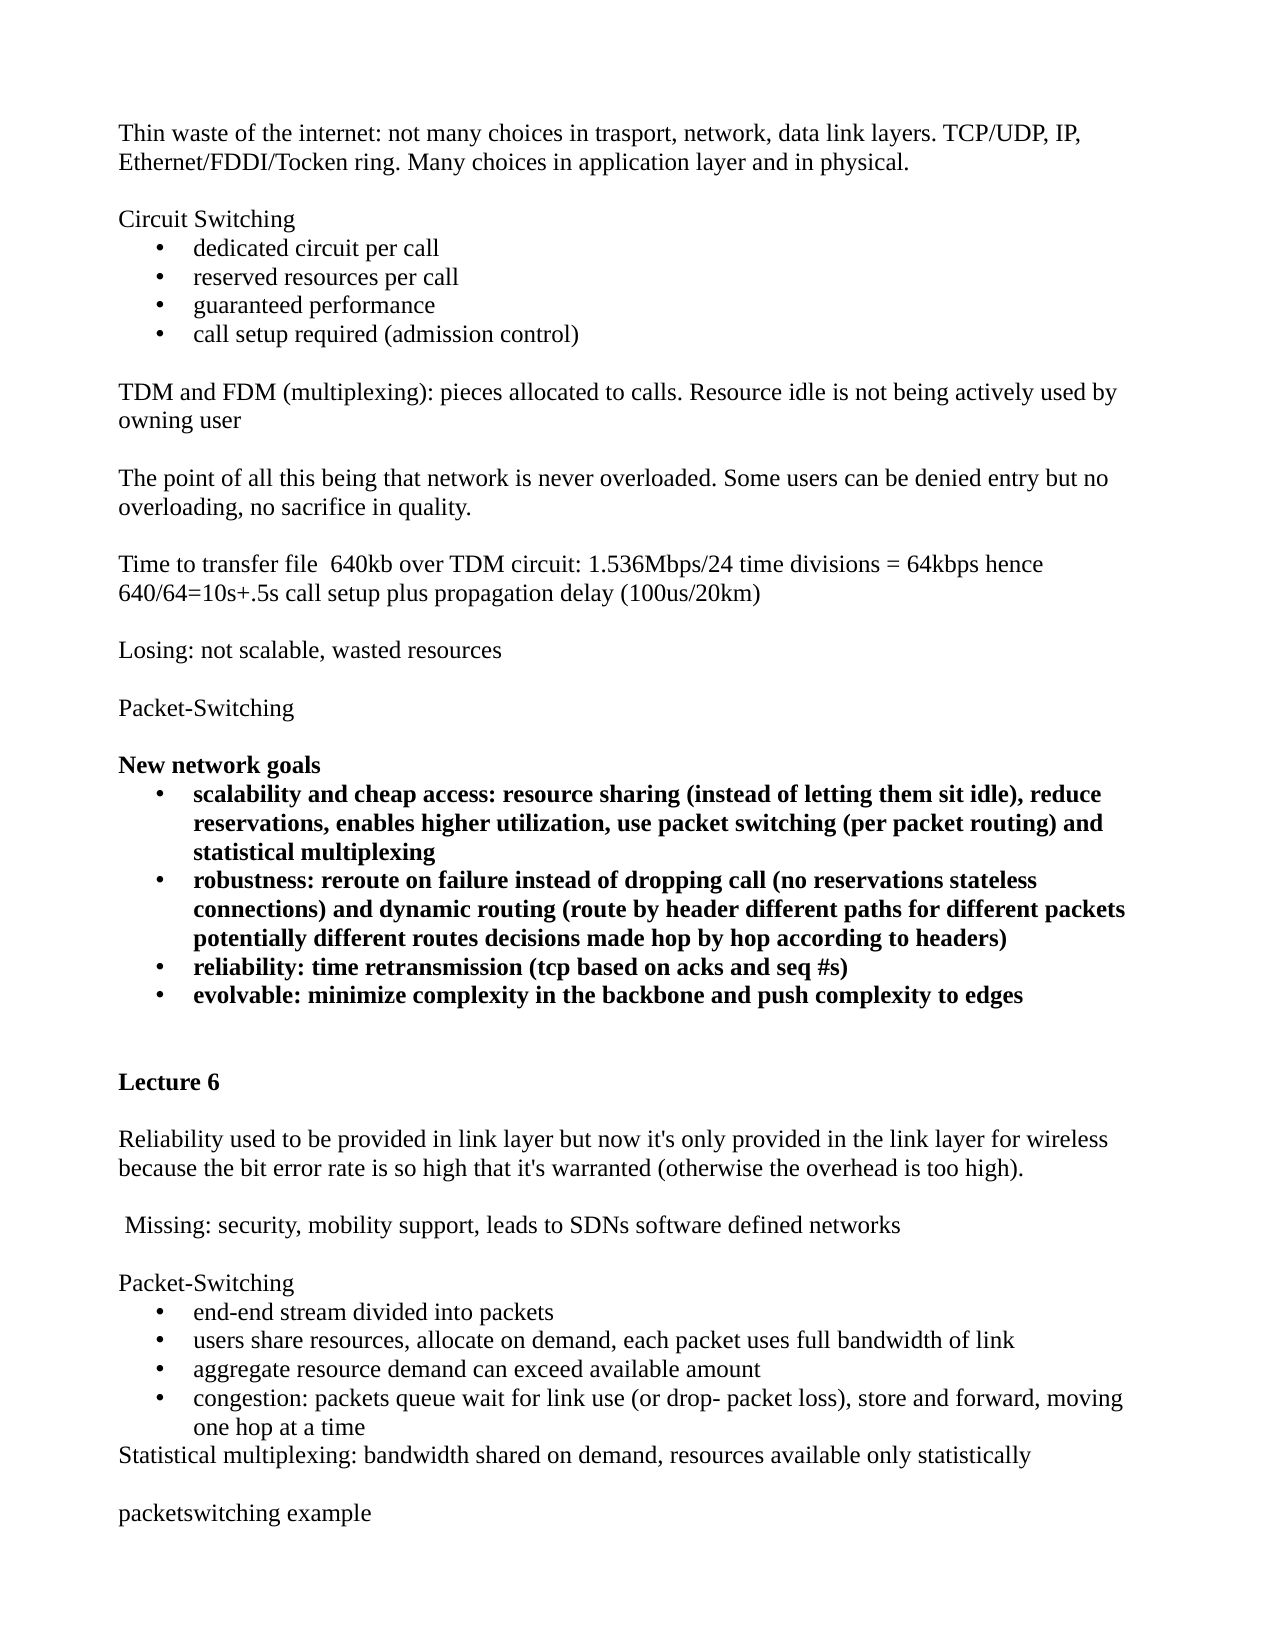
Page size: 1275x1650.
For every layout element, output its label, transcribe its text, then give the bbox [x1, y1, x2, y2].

text New network goals [118, 751, 1157, 779]
text Statistical multiplexing: bandwidth shared on demand, resources available only statistically [118, 1441, 1157, 1469]
text packetswitching example [118, 1498, 1157, 1527]
list aggregate resource demand can exceed available amount [156, 1354, 1157, 1383]
list reserved resources per call [156, 262, 1157, 291]
text Circuit Switching [118, 204, 1157, 233]
list reliability: time retransmission (tcp based on acks and seq #s) [156, 952, 1157, 981]
text Thin waste of the internet: not many choices in trasport, network, data link layers. TCP/UDP, IP, Ethernet/FDDI/Tocken ring. Many choices in application layer and in physical. [118, 118, 1157, 176]
list robustness: reroute on failure instead of dropping call (no reservations stateless connections) and dynamic routing (route by header different paths for different packets potentially different routes decisions made hop by hop according to headers) [156, 866, 1157, 952]
text Time to transfer file 640kb over TDM circuit: 1.536Mbps/24 time divisions = 64kbps hence 640/64=10s+.5s call setup plus propagation delay (100us/20km) [118, 549, 1157, 607]
text Losing: not scalable, wasted resources [118, 636, 1157, 664]
list scalability and cheap access: resource sharing (instead of letting them sit idle), reduce reservations, enables higher utilization, use packet switching (per packet routing) and statistical multiplexing [156, 779, 1157, 866]
list evolvable: minimize complexity in the backbone and push complexity to edges [156, 981, 1157, 1009]
list call setup required (admission control) [156, 319, 1157, 348]
text TDM and FDM (multiplexing): pieces allocated to calls. Resource idle is not being actively used by owning user [118, 377, 1157, 434]
text Packet-Switching [118, 693, 1157, 722]
list guaranteed performance [156, 291, 1157, 319]
text Reliability used to be provided in link layer but now it's only provided in the link layer for wireless because the bit error rate is so high that it's warranted (otherwise the overhead is too high). [118, 1124, 1157, 1182]
text Missing: security, mobility support, leads to SDNs software defined networks [118, 1211, 1157, 1239]
list congestion: packets queue wait for link use (or drop- packet loss), store and forward, moving one hop at a time [156, 1383, 1157, 1441]
text Lecture 6 [118, 1067, 1157, 1096]
list users share resources, allocate on demand, each packet uses full bandwidth of link [156, 1326, 1157, 1354]
text The point of all this being that network is never overloaded. Some users can be denied entry but no overloading, no sacrifice in quality. [118, 463, 1157, 521]
text Packet-Switching [118, 1268, 1157, 1297]
list dedicated circuit per call [156, 233, 1157, 262]
list end-end stream divided into packets [156, 1297, 1157, 1326]
